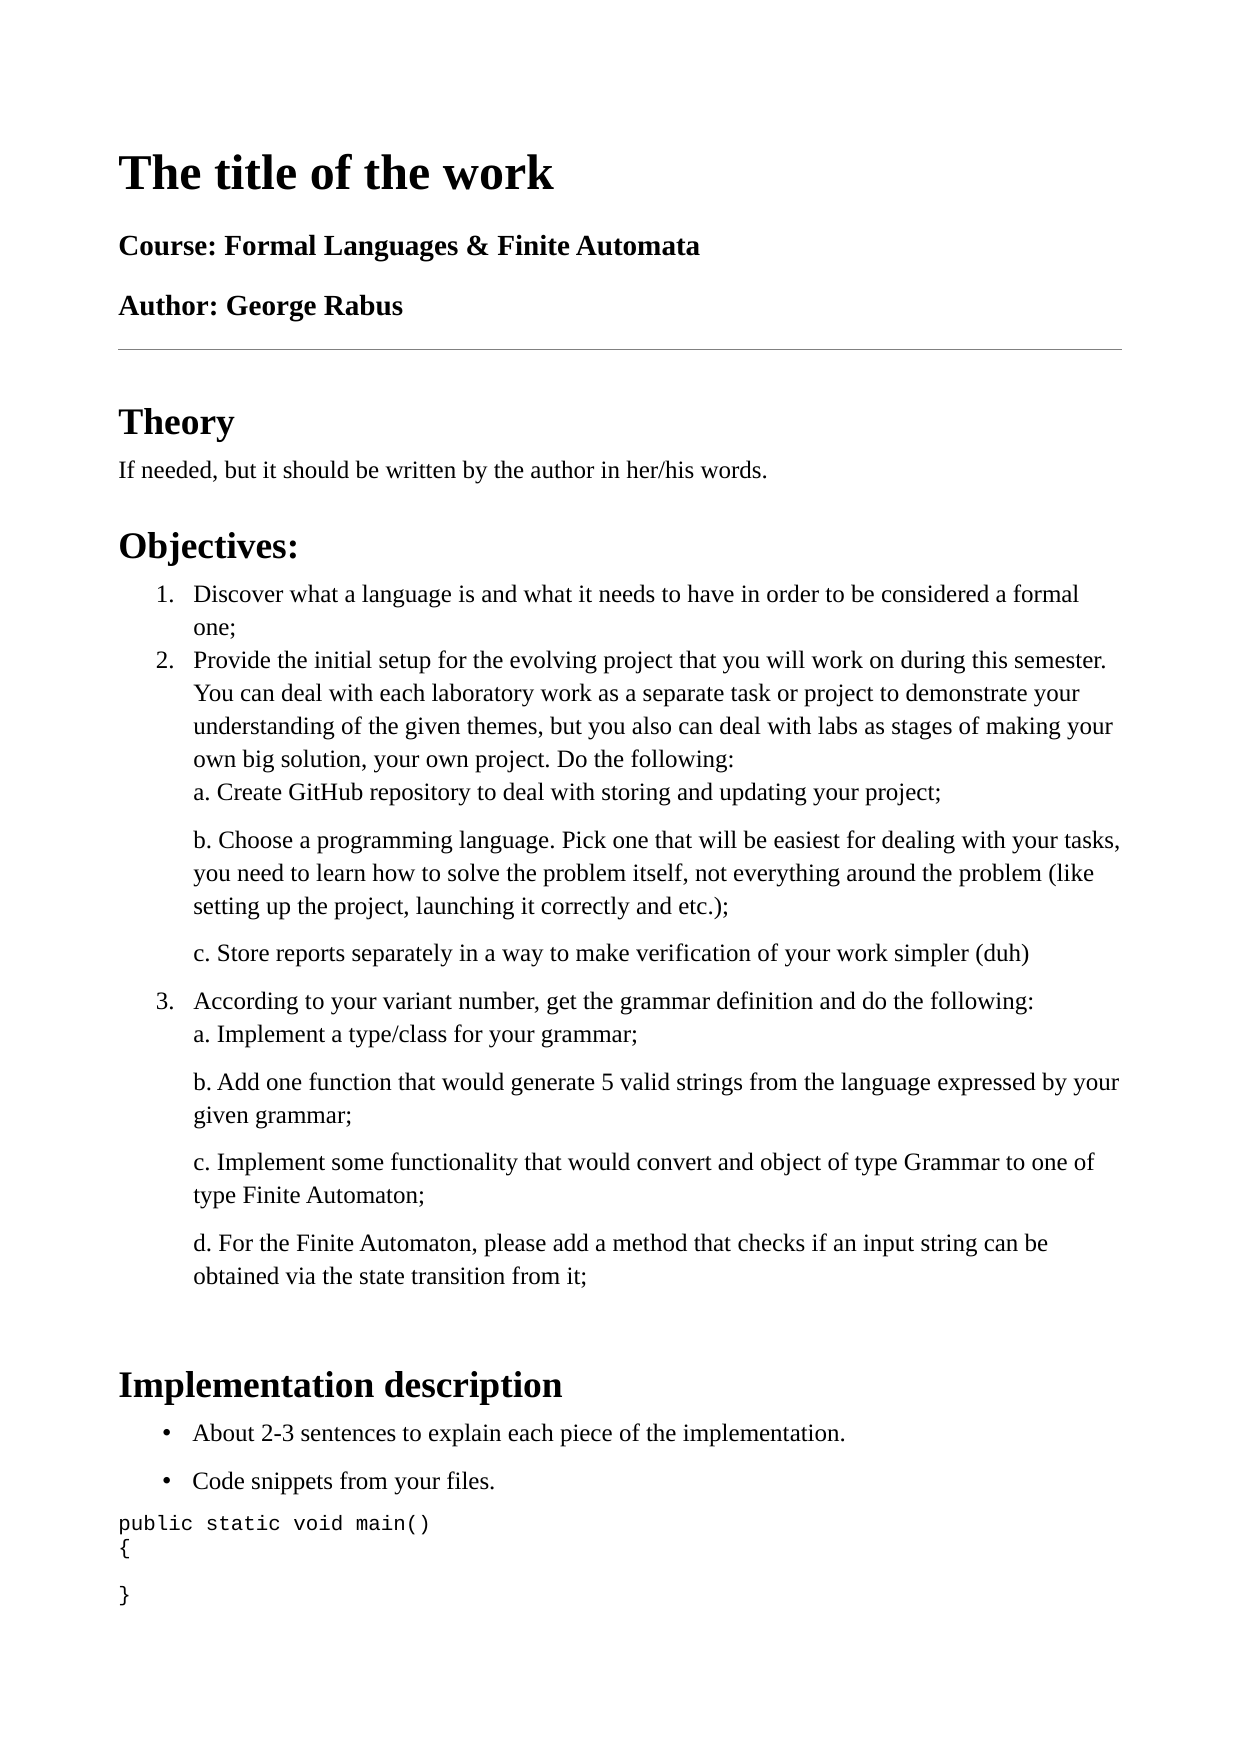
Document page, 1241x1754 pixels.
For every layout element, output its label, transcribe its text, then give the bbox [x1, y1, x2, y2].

text a. Create GitHub repository to deal with storing and updating your project; [193, 777, 1122, 806]
text If needed, but it should be written by the author in her/his words. [118, 455, 1122, 484]
text { [118, 1537, 1122, 1561]
text d. For the Finite Automaton, please add a method that checks if an input string can be obtained via the state transition from it; [193, 1228, 1122, 1290]
subtitle Theory [118, 399, 1122, 443]
subtitle Implementation description [118, 1362, 1122, 1406]
list Provide the initial setup for the evolving project that you will work on during this semester. You can deal with each laboratory work as a separate task or project to demonstrate your understanding of the given themes, but you also can deal with labs as stages of making your own big solution, your own project. Do the following: [156, 645, 1122, 773]
text } [118, 1584, 1122, 1608]
text public static void main() [118, 1513, 1122, 1537]
text b. Choose a programming language. Pick one that will be easiest for dealing with your tasks, you need to learn how to solve the problem itself, not everything around the problem (like setting up the project, launching it correctly and etc.); [193, 825, 1122, 920]
text a. Implement a type/class for your grammar; [193, 1019, 1122, 1048]
list According to your variant number, get the grammar definition and do the following: [156, 986, 1122, 1015]
subtitle Course: Formal Languages & Finite Automata [118, 228, 1122, 261]
text c. Store reports separately in a way to make verification of your work simpler (duh) [193, 938, 1122, 967]
subtitle Author: George Rabus [118, 288, 1122, 322]
subtitle The title of the work [118, 143, 1122, 201]
text b. Add one function that would generate 5 valid strings from the language expressed by your given grammar; [193, 1067, 1122, 1128]
list Discover what a language is and what it needs to have in order to be considered a formal one; [156, 579, 1122, 641]
list About 2-3 sentences to explain each piece of the implementation. [162, 1418, 1122, 1447]
text c. Implement some functionality that would convert and object of type Grammar to one of type Finite Automaton; [193, 1147, 1122, 1209]
subtitle Objectives: [118, 523, 1122, 567]
list Code snippets from your files. [162, 1466, 1122, 1494]
